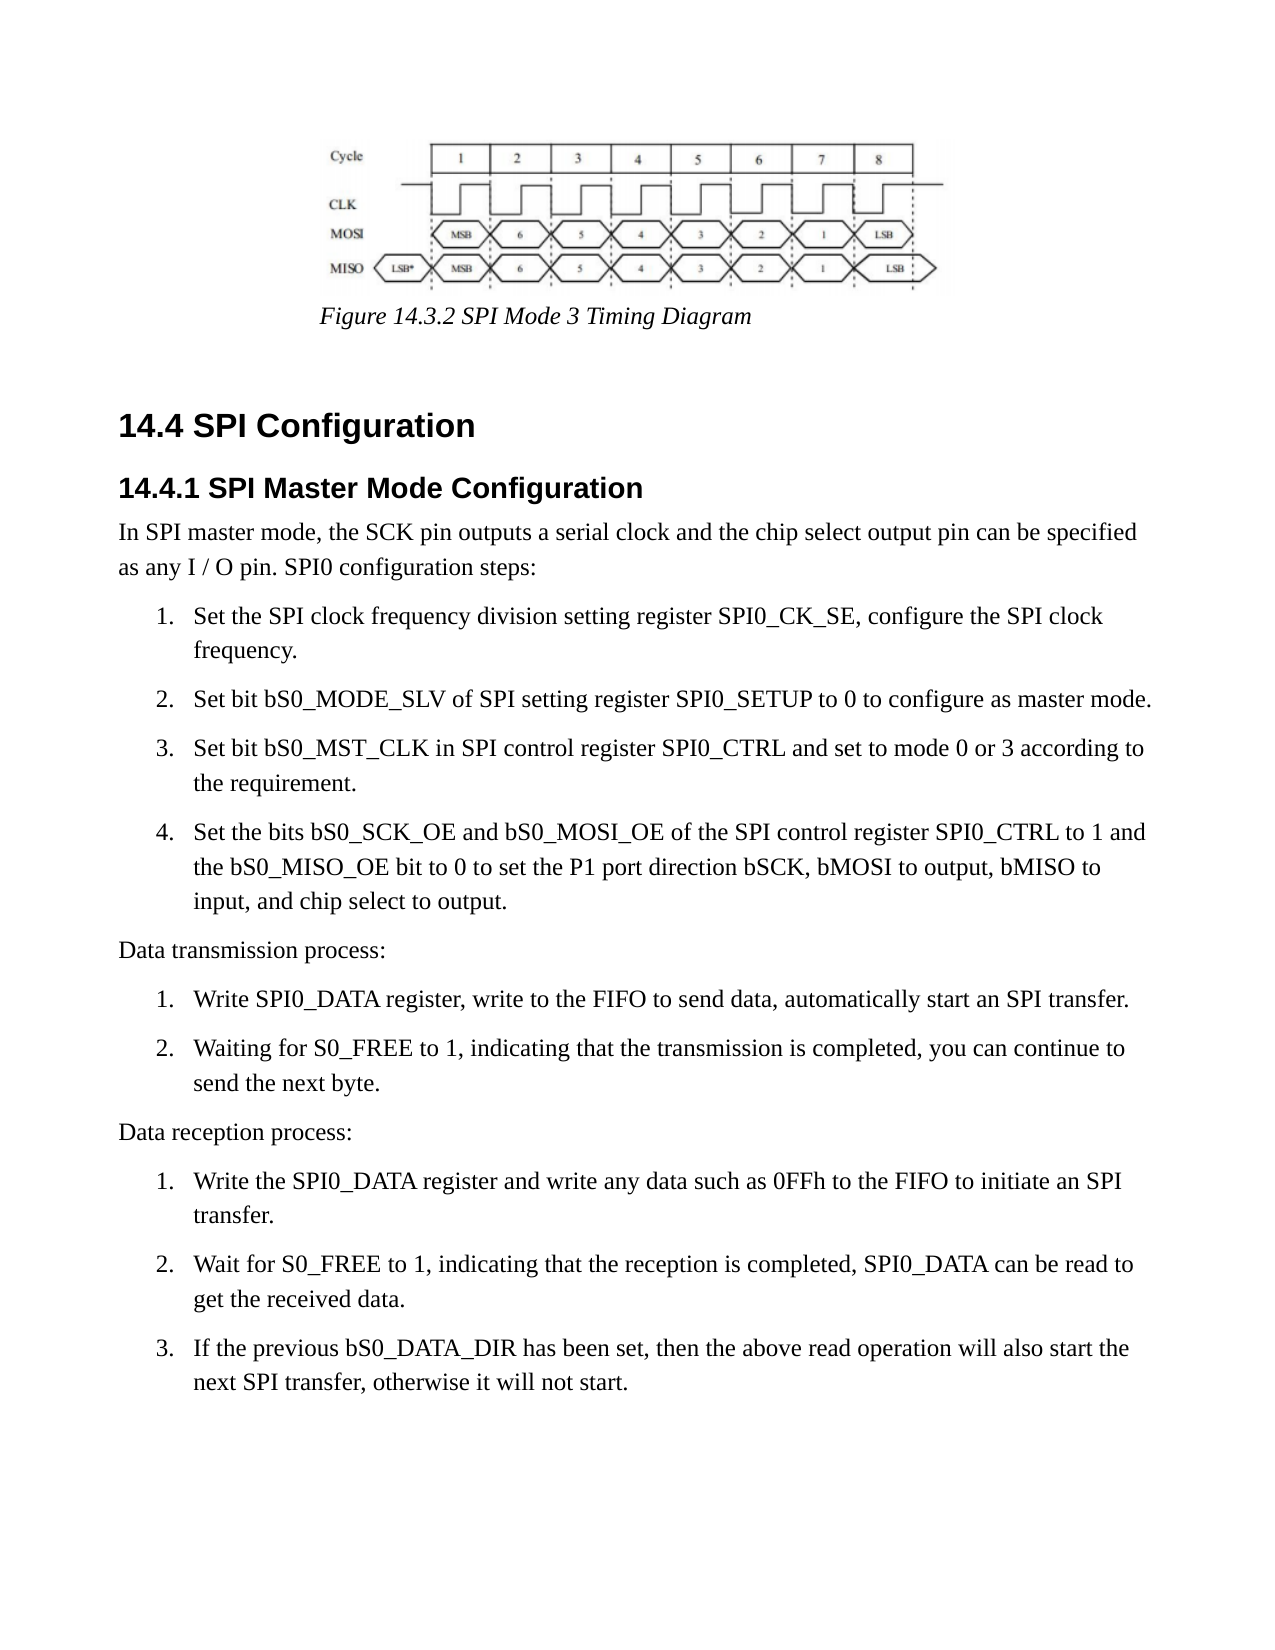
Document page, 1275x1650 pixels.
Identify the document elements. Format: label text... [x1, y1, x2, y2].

picture [319, 130, 956, 296]
list Set bit bS0_MODE_SLV of SPI setting register SPI0_SETUP to 0 to configure as master mode. [156, 684, 1157, 713]
list If the previous bS0_DATA_DIR has been set, then the above read operation will also start the next SPI transfer, otherwise it will not start. [156, 1333, 1157, 1396]
list Write SPI0_DATA register, write to the FIFO to send data, automatically start an SPI transfer. [156, 984, 1157, 1013]
list Write the SPI0_DATA register and write any data such as 0FFh to the FIFO to initiate an SPI transfer. [156, 1166, 1157, 1229]
subtitle 14.4 SPI Configuration [118, 405, 1157, 444]
text In SPI master mode, the SCK pin outputs a serial clock and the chip select output pin can be specified as any I / O pin. SPI0 configuration steps: [118, 517, 1157, 581]
list Set bit bS0_MST_CLK in SPI control register SPI0_CTRL and set to mode 0 or 3 according to the requirement. [156, 733, 1157, 797]
text Data reception process: [118, 1117, 1157, 1146]
text Data transmission process: [118, 935, 1157, 964]
list Waiting for S0_FREE to 1, indicating that the transmission is completed, you can continue to send the next byte. [156, 1033, 1157, 1096]
list Set the bits bS0_SCK_OE and bS0_MOSI_OE of the SPI control register SPI0_CTRL to 1 and the bS0_MISO_OE bit to 0 to set the P1 port direction bSCK, bMOSI to output, bMISO to input, and chip select to output. [156, 817, 1157, 915]
list Wait for S0_FREE to 1, indicating that the reception is completed, SPI0_DATA can be read to get the received data. [156, 1249, 1157, 1313]
text Figure 14.3.2 SPI Mode 3 Timing Diagram [319, 296, 956, 330]
subtitle 14.4.1 SPI Master Mode Configuration [118, 471, 1157, 505]
list Set the SPI clock frequency division setting register SPI0_CK_SE, configure the SPI clock frequency. [156, 601, 1157, 664]
